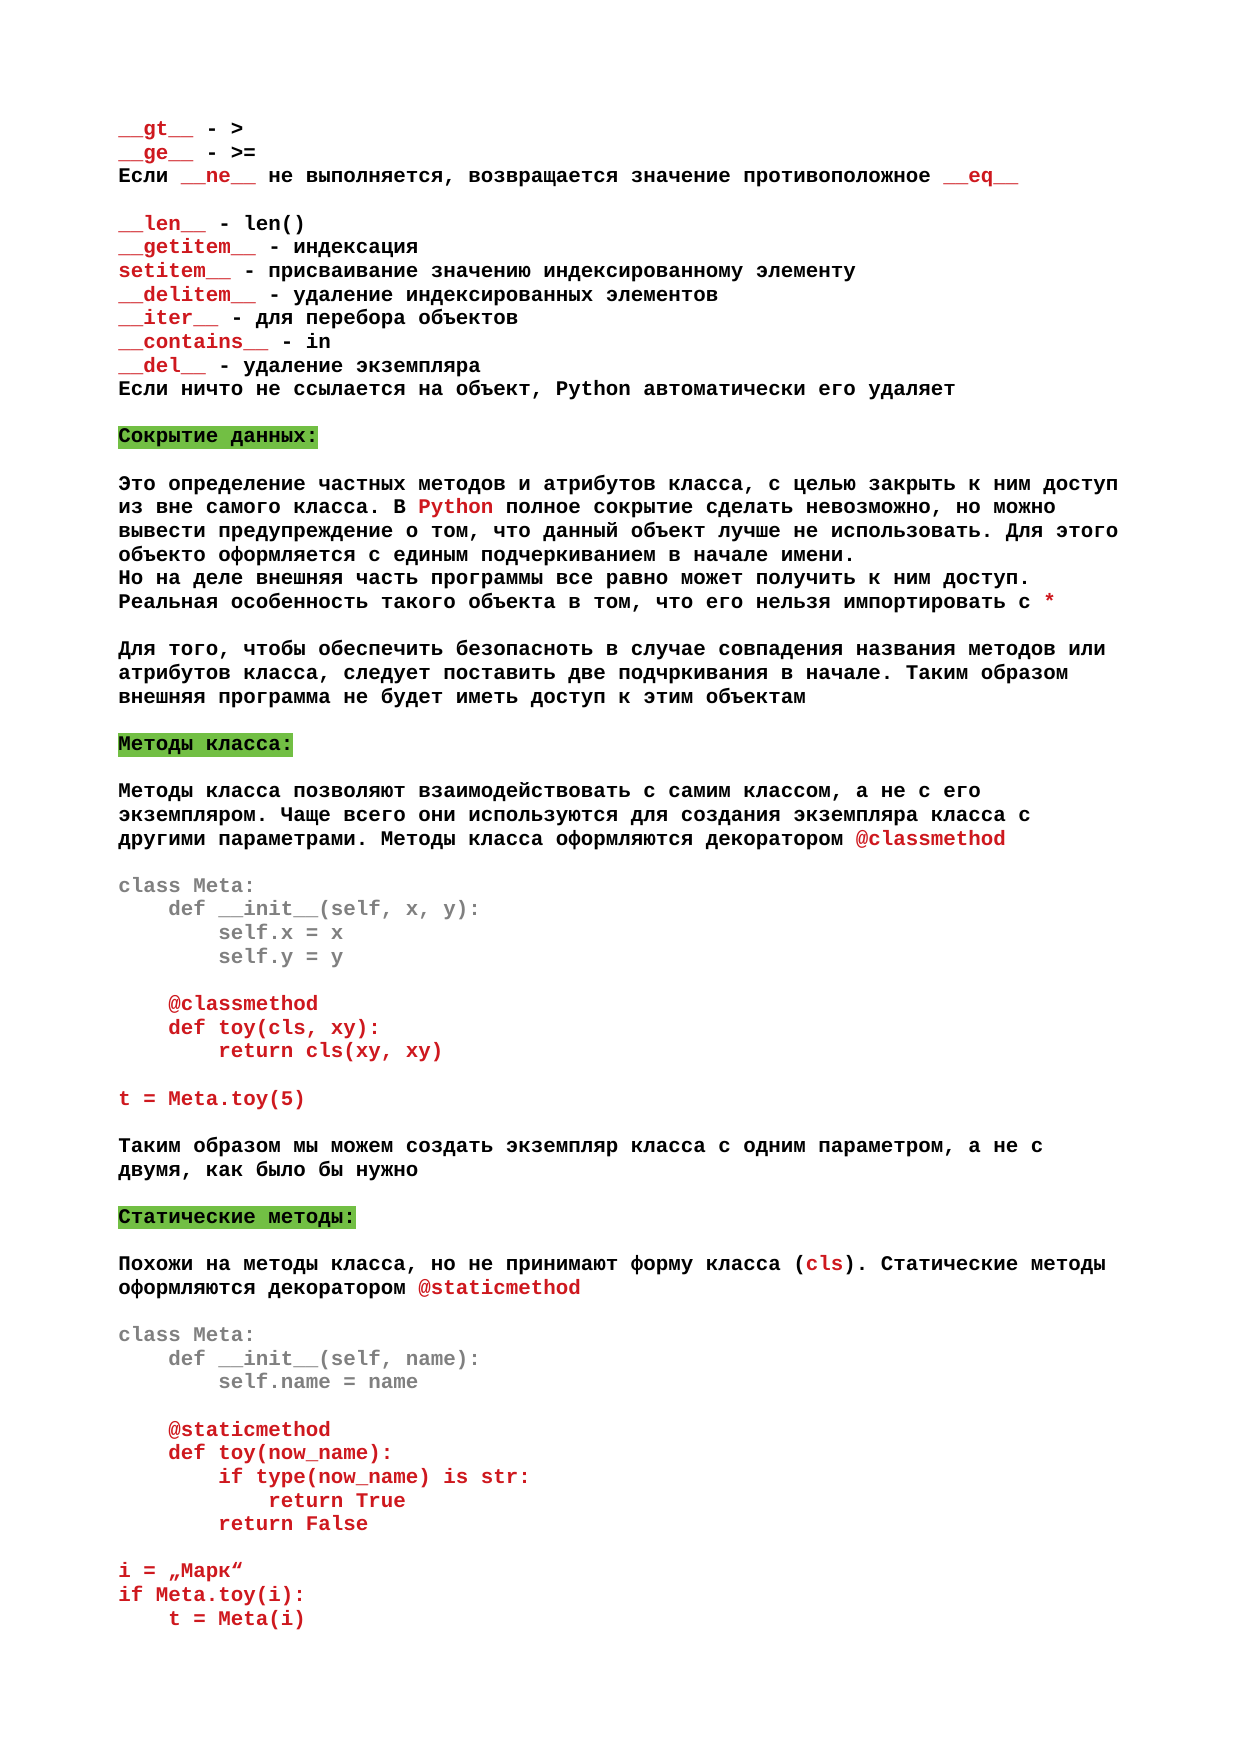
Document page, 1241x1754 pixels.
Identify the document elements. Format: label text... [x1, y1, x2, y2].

text if Meta.toy(i): [118, 1584, 1122, 1608]
text return True [118, 1489, 1122, 1513]
text i = „Марк“ [118, 1561, 1122, 1584]
text __delitem__ - удаление индексированных элементов [118, 284, 1122, 307]
text setitem__ - присваивание значению индексированному элементу [118, 260, 1122, 284]
text Методы класса: [118, 733, 1122, 757]
text return False [118, 1513, 1122, 1537]
text self.name = name [118, 1371, 1122, 1395]
text def __init__(self, x, y): [118, 898, 1122, 922]
text if type(now_name) is str: [118, 1466, 1122, 1489]
text Похожи на методы класса, но не принимают форму класса (cls). Статические методы оформляются декоратором @staticmethod [118, 1253, 1122, 1300]
text def __init__(self, name): [118, 1348, 1122, 1371]
text Если __ne__ не выполняется, возвращается значение противоположное __eq__ [118, 165, 1122, 189]
text @staticmethod [118, 1419, 1122, 1442]
text self.y = y [118, 946, 1122, 969]
text Для того, чтобы обеспечить безопасноть в случае совпадения названия методов или атрибутов класса, следует поставить две подчркивания в начале. Таким образом внешняя программа не будет иметь доступ к этим объектам [118, 638, 1122, 709]
text __iter__ - для перебора объектов [118, 307, 1122, 331]
text class Meta: [118, 1324, 1122, 1348]
text Статические методы: [118, 1206, 1122, 1229]
text return cls(xy, xy) [118, 1040, 1122, 1064]
text Это определение частных методов и атрибутов класса, с целью закрыть к ним доступ из вне самого класса. В Python полное сокрытие сделать невозможно, но можно вывести предупреждение о том, что данный объект лучше не использовать. Для этого объекто оформляется с единым подчеркиванием в начале имени. [118, 473, 1122, 567]
text def toy(now_name): [118, 1442, 1122, 1466]
text Методы класса позволяют взаимодействовать с самим классом, а не с его экземпляром. Чаще всего они используются для создания экземпляра класса с другими параметрами. Методы класса оформляются декоратором @classmethod [118, 780, 1122, 851]
text __contains__ - in [118, 331, 1122, 354]
text __getitem__ - индексация [118, 236, 1122, 260]
text __gt__ - > [118, 118, 1122, 142]
text @classmethod [118, 969, 1122, 1017]
text def toy(cls, xy): [118, 1017, 1122, 1040]
text Но на деле внешняя часть программы все равно может получить к ним доступ. Реальная особенность такого объекта в том, что его нельзя импортировать с * [118, 567, 1122, 615]
text __ge__ - >= [118, 142, 1122, 165]
text __del__ - удаление экземпляра [118, 354, 1122, 378]
text Таким образом мы можем создать экземпляр класса с одним параметром, а не с двумя, как было бы нужно [118, 1135, 1122, 1182]
text t = Meta.toy(5) [118, 1064, 1122, 1111]
text self.x = x [118, 922, 1122, 946]
text t = Meta(i) [118, 1608, 1122, 1631]
text Если ничто не ссылается на объект, Python автоматически его удаляет [118, 378, 1122, 402]
text Сокрытие данных: [118, 426, 1122, 449]
text class Meta: [118, 875, 1122, 898]
text __len__ - len() [118, 213, 1122, 236]
